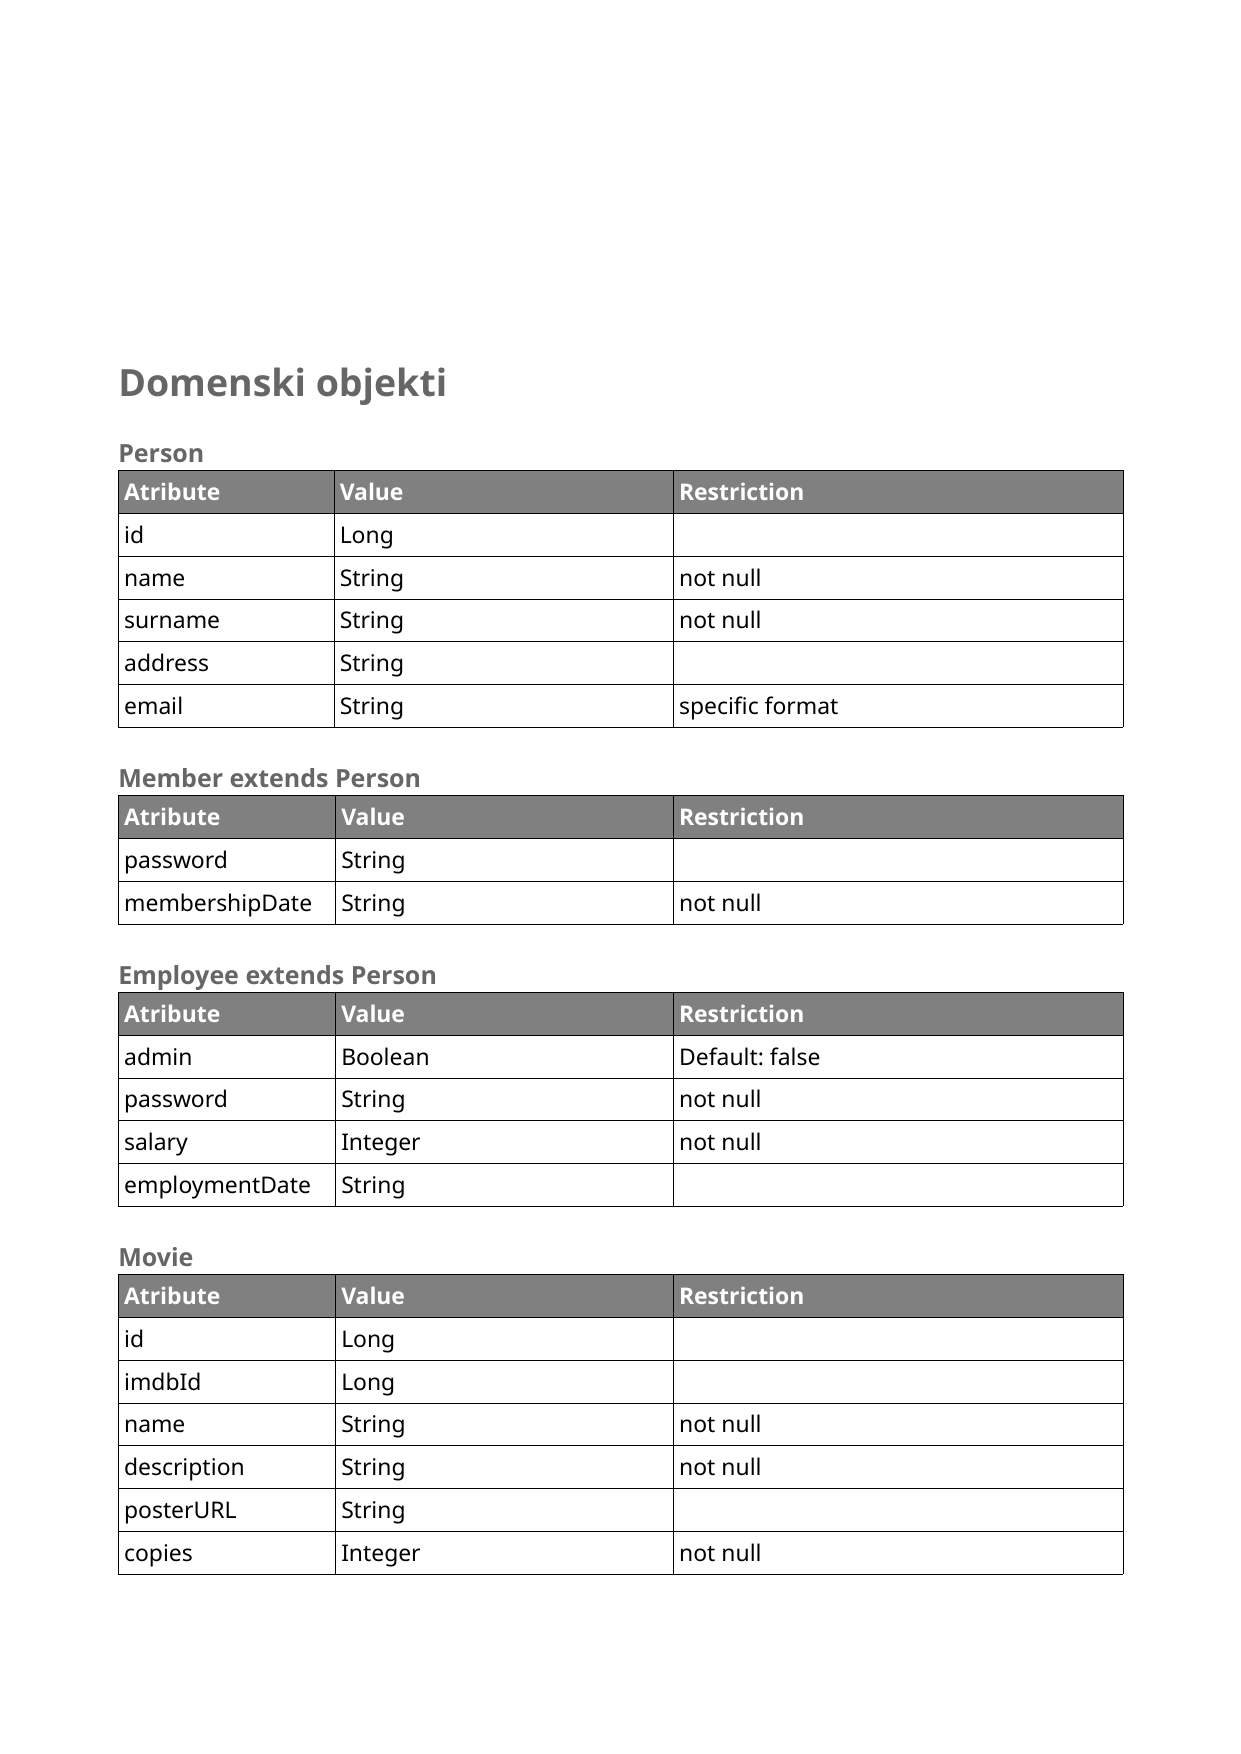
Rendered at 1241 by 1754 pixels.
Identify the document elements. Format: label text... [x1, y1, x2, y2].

table_header Atribute [119, 1275, 335, 1317]
table_header Value [336, 1275, 673, 1317]
table_cell not null [674, 1079, 1123, 1120]
table_cell not null [674, 1446, 1123, 1488]
table_cell Integer [336, 1121, 673, 1163]
table_cell not null [674, 882, 1123, 924]
table_cell String [336, 1446, 673, 1488]
table_cell String [336, 839, 673, 881]
table_cell String [336, 1489, 673, 1531]
table_cell String [336, 1079, 673, 1120]
table_cell copies [119, 1532, 335, 1574]
table_cell employmentDate [119, 1164, 335, 1206]
table_cell Integer [336, 1532, 673, 1574]
table_header Value [336, 993, 673, 1035]
table_cell String [336, 1404, 673, 1445]
table_header Atribute [119, 993, 335, 1035]
table_cell Boolean [336, 1036, 673, 1077]
table_cell id [119, 514, 334, 556]
table_cell String [336, 882, 673, 924]
table_cell not null [674, 1121, 1123, 1163]
table_cell String [335, 642, 673, 684]
table_cell password [119, 1079, 335, 1120]
table_cell not null [674, 600, 1123, 641]
table_cell [674, 514, 1123, 556]
table_cell Default: false [674, 1036, 1123, 1077]
table_cell [674, 642, 1123, 684]
table_cell not null [674, 1404, 1123, 1445]
table_cell address [119, 642, 334, 684]
table_header Value [335, 471, 673, 513]
table_cell name [119, 1404, 335, 1445]
table_cell String [335, 600, 673, 641]
table_cell posterURL [119, 1489, 335, 1531]
table_header Restriction [674, 1275, 1123, 1317]
table_cell password [119, 839, 335, 881]
table_cell surname [119, 600, 334, 641]
table_header Atribute [119, 471, 334, 513]
table_cell not null [674, 557, 1123, 598]
table_cell not null [674, 1532, 1123, 1574]
table_cell [674, 839, 1123, 881]
table_cell Long [335, 514, 673, 556]
table_cell [674, 1164, 1123, 1206]
table_header Restriction [674, 993, 1123, 1035]
table_cell name [119, 557, 334, 598]
table_cell [674, 1361, 1123, 1403]
text Person [118, 436, 1122, 470]
table_cell String [335, 557, 673, 598]
table_cell email [119, 685, 334, 727]
text Domenski objekti [118, 357, 1122, 408]
table_cell Long [336, 1318, 673, 1360]
table_cell membershipDate [119, 882, 335, 924]
table_cell id [119, 1318, 335, 1360]
table_header Value [336, 796, 673, 838]
table_cell [674, 1318, 1123, 1360]
table_header Restriction [674, 796, 1123, 838]
table_cell String [335, 685, 673, 727]
table_cell String [336, 1164, 673, 1206]
text Employee extends Person [118, 958, 1122, 992]
table_cell [674, 1489, 1123, 1531]
text Member extends Person [118, 761, 1122, 795]
table_cell specific format [674, 685, 1123, 727]
table_header Restriction [674, 471, 1123, 513]
table_cell description [119, 1446, 335, 1488]
table_header Atribute [119, 796, 335, 838]
table_cell admin [119, 1036, 335, 1077]
table_cell Long [336, 1361, 673, 1403]
text Movie [118, 1240, 1122, 1274]
table_cell salary [119, 1121, 335, 1163]
table_cell imdbId [119, 1361, 335, 1403]
